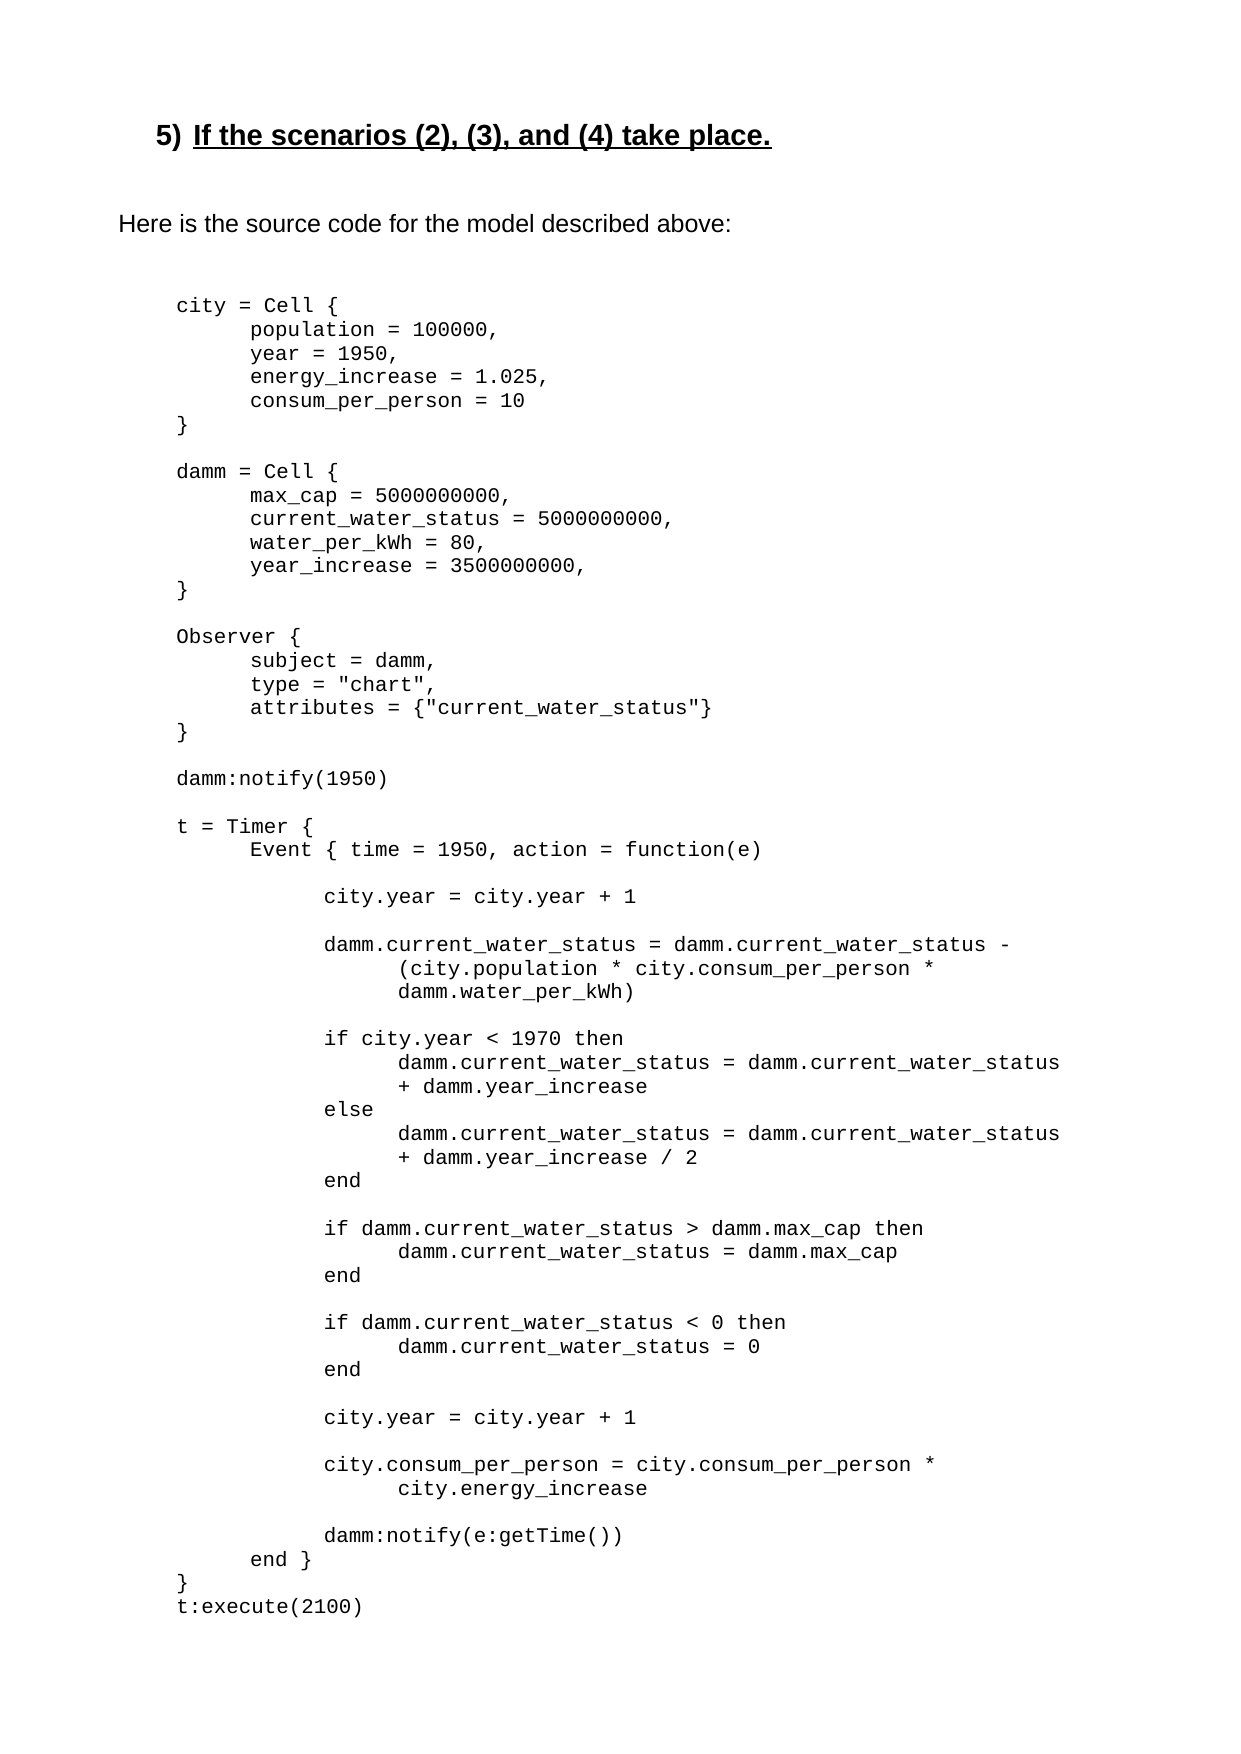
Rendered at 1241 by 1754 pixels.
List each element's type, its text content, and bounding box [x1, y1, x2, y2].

text if city.year < 1970 then [176, 1028, 1064, 1052]
text } [176, 414, 1064, 437]
text city = Cell { [176, 295, 1064, 319]
text damm = Cell { [176, 461, 1064, 484]
text end [176, 1265, 1064, 1288]
text Observer { [176, 626, 1064, 650]
text consum_per_person = 10 [176, 390, 1064, 414]
text population = 100000, [176, 319, 1064, 343]
text } [176, 1572, 1064, 1596]
text damm.current_water_status = 0 [176, 1336, 1064, 1359]
text t:execute(2100) [176, 1596, 1064, 1619]
text city.year = city.year + 1 [176, 1407, 1064, 1430]
text attributes = {"current_water_status"} [176, 697, 1064, 721]
text type = "chart", [176, 674, 1064, 697]
text year = 1950, [176, 343, 1064, 366]
text water_per_kWh = 80, [176, 532, 1064, 556]
list If the scenarios (2), (3), and (4) take place. [156, 118, 1122, 152]
text current_water_status = 5000000000, [176, 508, 1064, 532]
text Event { time = 1950, action = function(e) [176, 839, 1064, 863]
text Here is the source code for the model described above: [118, 209, 1122, 238]
text damm.current_water_status = damm.current_water_status - (city.population * city.consum_per_person * damm.water_per_kWh) [176, 934, 1064, 1005]
text energy_increase = 1.025, [176, 366, 1064, 390]
text damm.current_water_status = damm.current_water_status + damm.year_increase [176, 1052, 1064, 1099]
text subject = damm, [176, 650, 1064, 674]
text } [176, 579, 1064, 603]
text damm:notify(1950) [176, 768, 1064, 792]
text city.year = city.year + 1 [176, 887, 1064, 910]
text } [176, 721, 1064, 745]
text damm.current_water_status = damm.current_water_status + damm.year_increase / 2 [176, 1123, 1064, 1170]
text t = Timer { [176, 816, 1064, 839]
text max_cap = 5000000000, [176, 484, 1064, 508]
text damm:notify(e:getTime()) [176, 1525, 1064, 1549]
text end } [176, 1549, 1064, 1572]
text damm.current_water_status = damm.max_cap [176, 1241, 1064, 1265]
text end [176, 1170, 1064, 1194]
text year_increase = 3500000000, [176, 556, 1064, 579]
text if damm.current_water_status < 0 then [176, 1312, 1064, 1336]
text end [176, 1359, 1064, 1383]
text city.consum_per_person = city.consum_per_person * city.energy_increase [176, 1454, 1064, 1501]
text else [176, 1099, 1064, 1123]
text if damm.current_water_status > damm.max_cap then [176, 1218, 1064, 1241]
